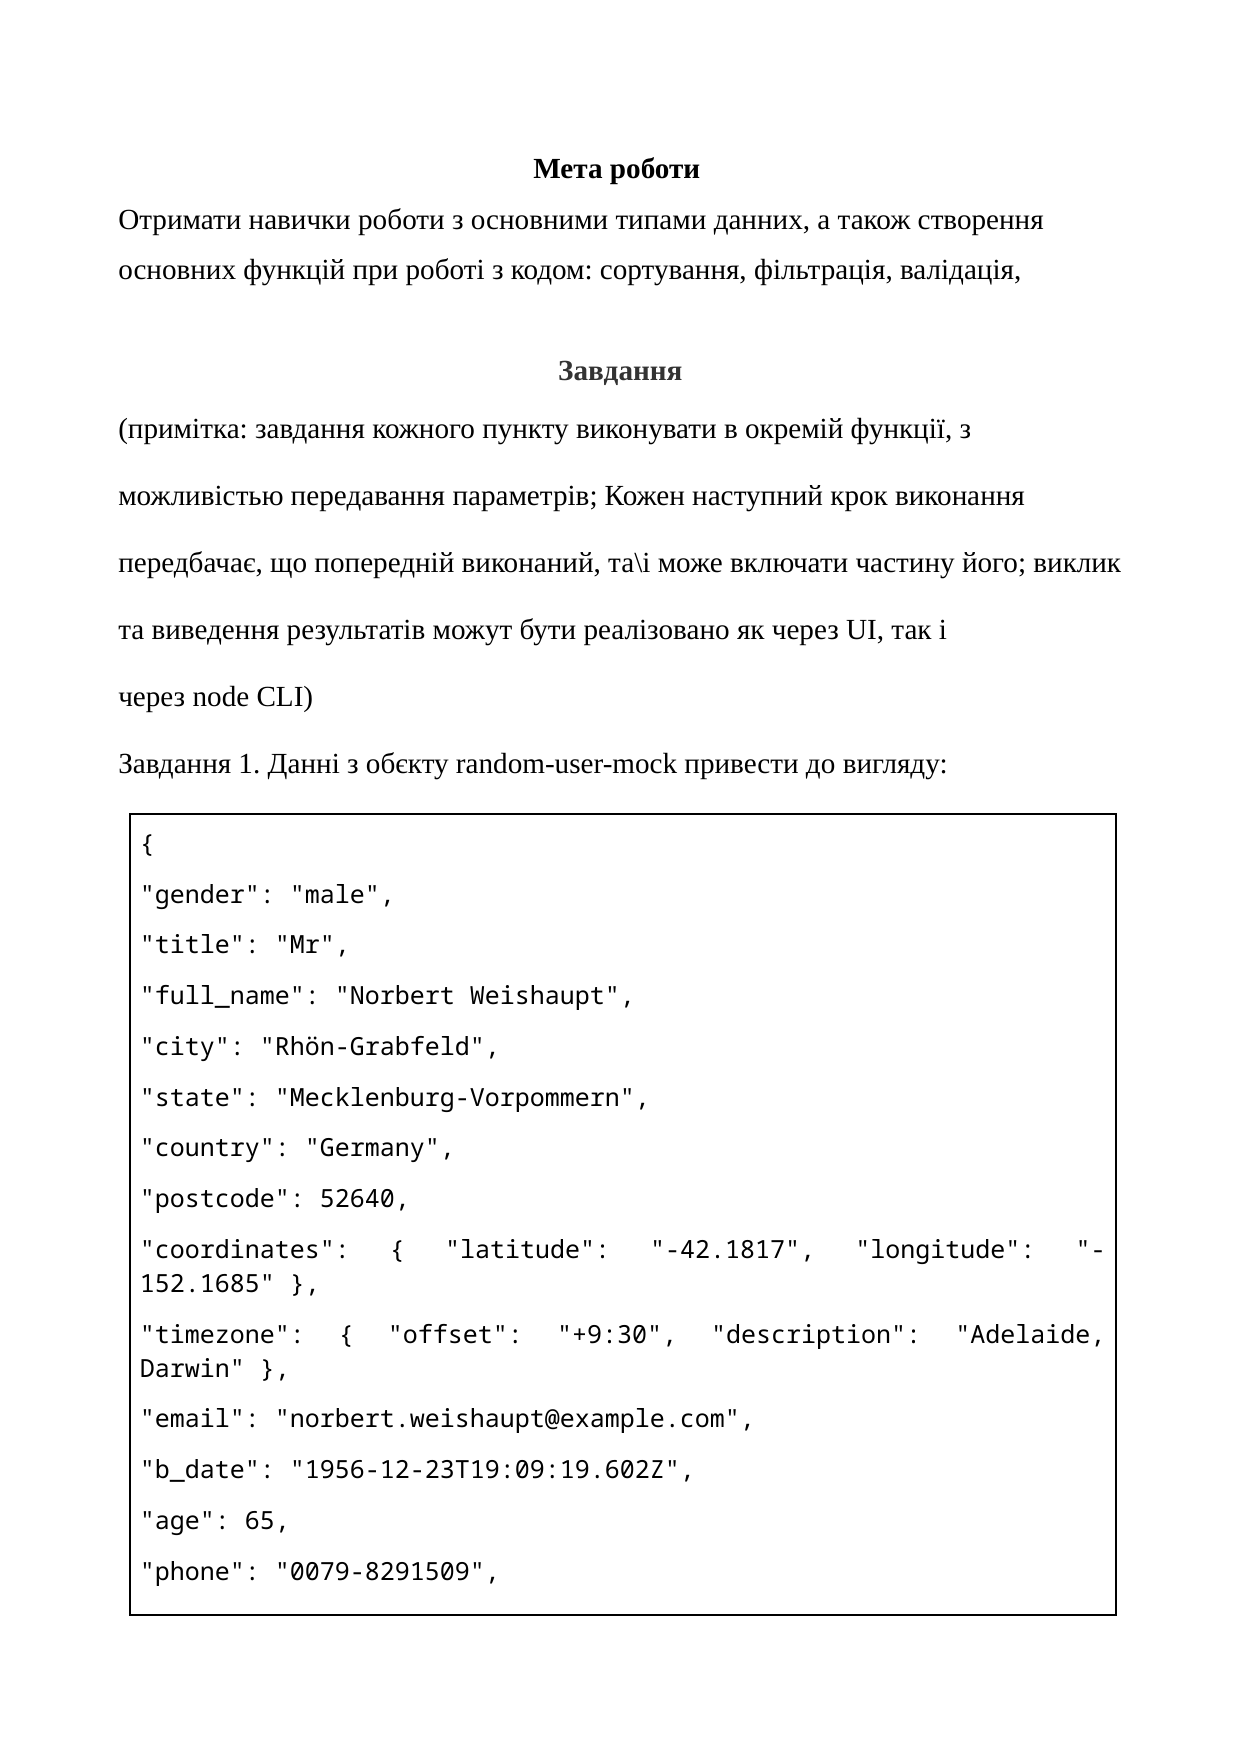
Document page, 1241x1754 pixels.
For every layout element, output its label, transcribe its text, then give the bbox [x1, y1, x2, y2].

text (примітка: завдання кожного пункту виконувати в окремій функції, з [118, 411, 1122, 445]
table_header { "gender": "male", "title": "Mr", "full_name": "Norbert Weishaupt", "city": "Rhön-Grabfeld", "state": "Mecklenburg-Vorpommern", "country": "Germany", "postcode": 52640, "coordinates": { "latitude": "-42.1817", "longitude": "-152.1685" }, "timezone": { "offset": "+9:30", "description": "Adelaide, Darwin" }, "email": "norbert.weishaupt@example.com", "b_date": "1956-12-23T19:09:19.602Z", "age": 65, "phone": "0079-8291509", [131, 815, 1115, 1614]
text Отримати навички роботи з основними типами данних, а також створення основних функцій при роботі з кодом: сортування, фільтрація, валідація, [118, 202, 1122, 286]
text та виведення результатів можут бути реалізовано як через UI, так і [118, 612, 1122, 646]
text Мета роботи [118, 152, 1122, 185]
text Завдання 1. Данні з обєкту random-user-mock привести до вигляду: [118, 746, 1122, 780]
text можливістью передавання параметрів; Кожен наступний крок виконання [118, 478, 1122, 512]
subtitle Завдання [118, 353, 1122, 386]
text передбачає, що попередній виконаний, та\і може включати частину його; виклик [118, 545, 1122, 579]
text через node CLI) [118, 679, 1122, 713]
